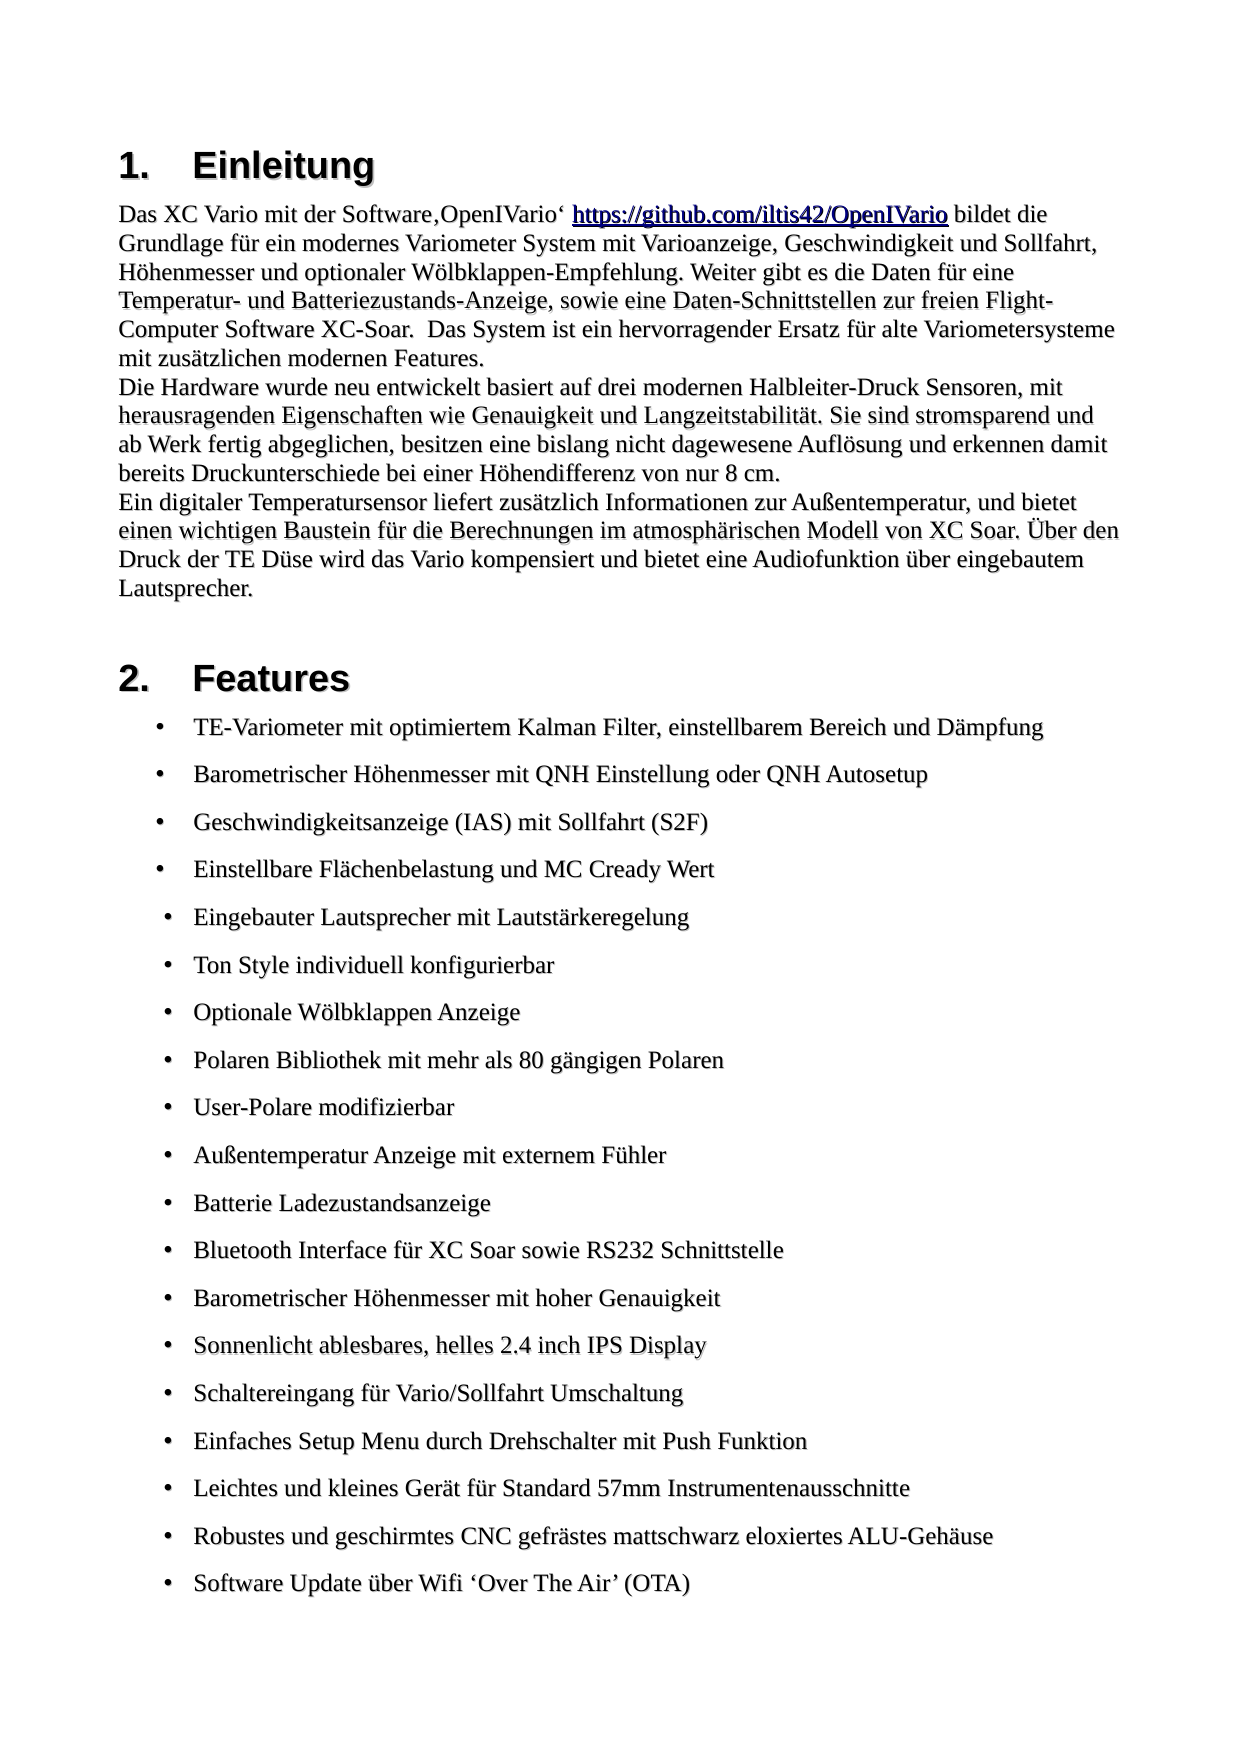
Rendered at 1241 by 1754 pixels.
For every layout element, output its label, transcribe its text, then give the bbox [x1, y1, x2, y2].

list Geschwindigkeitsanzeige (IAS) mit Sollfahrt (S2F) [156, 807, 1122, 836]
list Schaltereingang für Vario/Sollfahrt Umschaltung [164, 1378, 1122, 1407]
list Polaren Bibliothek mit mehr als 80 gängigen Polaren [164, 1045, 1122, 1074]
list Software Update über Wifi ‘Over The Air’ (OTA) [164, 1568, 1122, 1597]
text Das XC Vario mit der Software‚OpenIVario‘ https://github.com/iltis42/OpenIVario bildet die Grundlage für ein modernes Variometer System mit Varioanzeige, Geschwindigkeit und Sollfahrt, Höhenmesser und optionaler Wölbklappen-Empfehlung. Weiter gibt es die Daten für eine Temperatur- und Batteriezustands-Anzeige, sowie eine Daten-Schnittstellen zur freien Flight-Computer Software XC-Soar. Das System ist ein hervorragender Ersatz für alte Variometersysteme mit zusätzlichen modernen Features. [118, 199, 1122, 372]
list Eingebauter Lautsprecher mit Lautstärkeregelung [164, 902, 1122, 931]
text Ein digitaler Temperatursensor liefert zusätzlich Informationen zur Außentemperatur, und bietet einen wichtigen Baustein für die Berechnungen im atmosphärischen Modell von XC Soar. Über den Druck der TE Düse wird das Vario kompensiert und bietet eine Audiofunktion über eingebautem Lautsprecher. [118, 487, 1122, 602]
subtitle Einleitung [118, 143, 1122, 187]
text Die Hardware wurde neu entwickelt basiert auf drei modernen Halbleiter-Druck Sensoren, mit herausragenden Eigenschaften wie Genauigkeit und Langzeitstabilität. Sie sind stromsparend und ab Werk fertig abgeglichen, besitzen eine bislang nicht dagewesene Auflösung und erkennen damit bereits Druckunterschiede bei einer Höhendifferenz von nur 8 cm. [118, 372, 1122, 487]
list User-Polare modifizierbar [164, 1092, 1122, 1121]
list Außentemperatur Anzeige mit externem Fühler [164, 1140, 1122, 1169]
subtitle Features [118, 656, 1122, 699]
list Einfaches Setup Menu durch Drehschalter mit Push Funktion [164, 1426, 1122, 1454]
list Einstellbare Flächenbelastung und MC Cready Wert [156, 854, 1122, 883]
list Leichtes und kleines Gerät für Standard 57mm Instrumentenausschnitte [164, 1473, 1122, 1502]
list Barometrischer Höhenmesser mit hoher Genauigkeit [164, 1283, 1122, 1312]
list Optionale Wölbklappen Anzeige [164, 997, 1122, 1026]
list Sonnenlicht ablesbares, helles 2.4 inch IPS Display [164, 1331, 1122, 1359]
list Ton Style individuell konfigurierbar [164, 950, 1122, 978]
list Batterie Ladezustandsanzeige [164, 1188, 1122, 1216]
list Bluetooth Interface für XC Soar sowie RS232 Schnittstelle [164, 1235, 1122, 1264]
list Barometrischer Höhenmesser mit QNH Einstellung oder QNH Autosetup [156, 759, 1122, 788]
list TE-Variometer mit optimiertem Kalman Filter, einstellbarem Bereich und Dämpfung [156, 712, 1122, 740]
list Robustes und geschirmtes CNC gefrästes mattschwarz eloxiertes ALU-Gehäuse [164, 1521, 1122, 1550]
